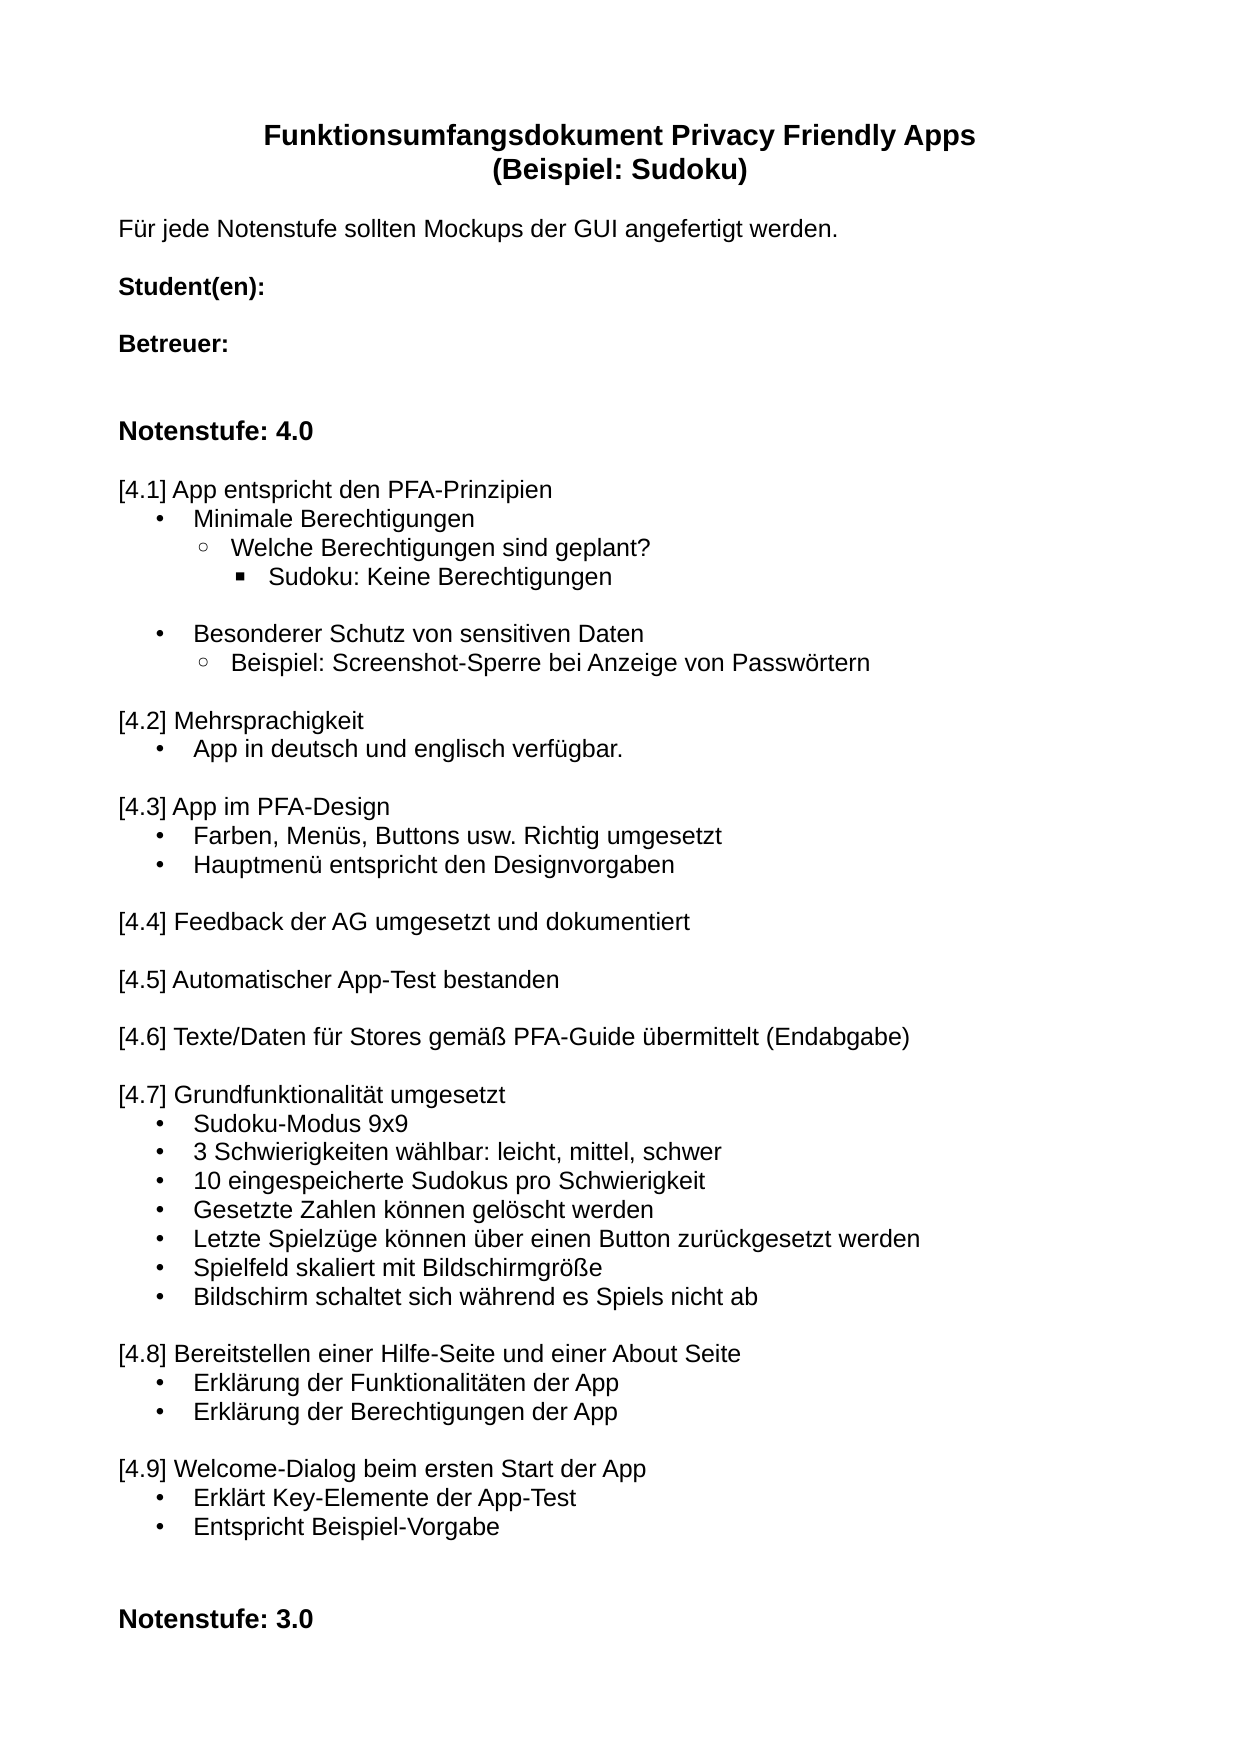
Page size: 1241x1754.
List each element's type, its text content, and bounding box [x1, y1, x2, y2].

text [4.9] Welcome-Dialog beim ersten Start der App [118, 1454, 1122, 1483]
text [4.5] Automatischer App-Test bestanden [118, 965, 1122, 993]
list Farben, Menüs, Buttons usw. Richtig umgesetzt [156, 821, 1122, 850]
list Erklärung der Funktionalitäten der App [156, 1368, 1122, 1397]
list Welche Berechtigungen sind geplant? [193, 533, 1122, 562]
list Bildschirm schaltet sich während es Spiels nicht ab [156, 1282, 1122, 1311]
text [4.3] App im PFA-Design [118, 792, 1122, 821]
text Betreuer: [118, 329, 1122, 358]
text Student(en): [118, 271, 1122, 300]
text Notenstufe: 3.0 [118, 1603, 1122, 1635]
list App in deutsch und englisch verfügbar. [156, 734, 1122, 763]
list Letzte Spielzüge können über einen Button zurückgesetzt werden [156, 1224, 1122, 1253]
text [4.4] Feedback der AG umgesetzt und dokumentiert [118, 907, 1122, 936]
list Hauptmenü entspricht den Designvorgaben [156, 850, 1122, 878]
text Funktionsumfangsdokument Privacy Friendly Apps [118, 118, 1122, 152]
list Gesetzte Zahlen können gelöscht werden [156, 1195, 1122, 1224]
list Sudoku: Keine Berechtigungen [231, 562, 1122, 591]
list Beispiel: Screenshot-Sperre bei Anzeige von Passwörtern [193, 648, 1122, 677]
text [4.2] Mehrsprachigkeit [118, 706, 1122, 734]
list Spielfeld skaliert mit Bildschirmgröße [156, 1253, 1122, 1282]
text [4.1] App entspricht den PFA-Prinzipien [118, 475, 1122, 504]
list Erklärung der Berechtigungen der App [156, 1397, 1122, 1426]
list 10 eingespeicherte Sudokus pro Schwierigkeit [156, 1166, 1122, 1195]
list Minimale Berechtigungen [156, 504, 1122, 533]
text Notenstufe: 4.0 [118, 415, 1122, 446]
list 3 Schwierigkeiten wählbar: leicht, mittel, schwer [156, 1137, 1122, 1166]
text (Beispiel: Sudoku) [118, 152, 1122, 185]
text [4.8] Bereitstellen einer Hilfe-Seite und einer About Seite [118, 1339, 1122, 1368]
list Besonderer Schutz von sensitiven Daten [156, 619, 1122, 648]
text [4.6] Texte/Daten für Stores gemäß PFA-Guide übermittelt (Endabgabe) [118, 1022, 1122, 1051]
list Erklärt Key-Elemente der App-Test [156, 1483, 1122, 1512]
list Sudoku-Modus 9x9 [156, 1108, 1122, 1137]
text [4.7] Grundfunktionalität umgesetzt [118, 1080, 1122, 1108]
text Für jede Notenstufe sollten Mockups der GUI angefertigt werden. [118, 214, 1122, 243]
list Entspricht Beispiel-Vorgabe [156, 1512, 1122, 1541]
